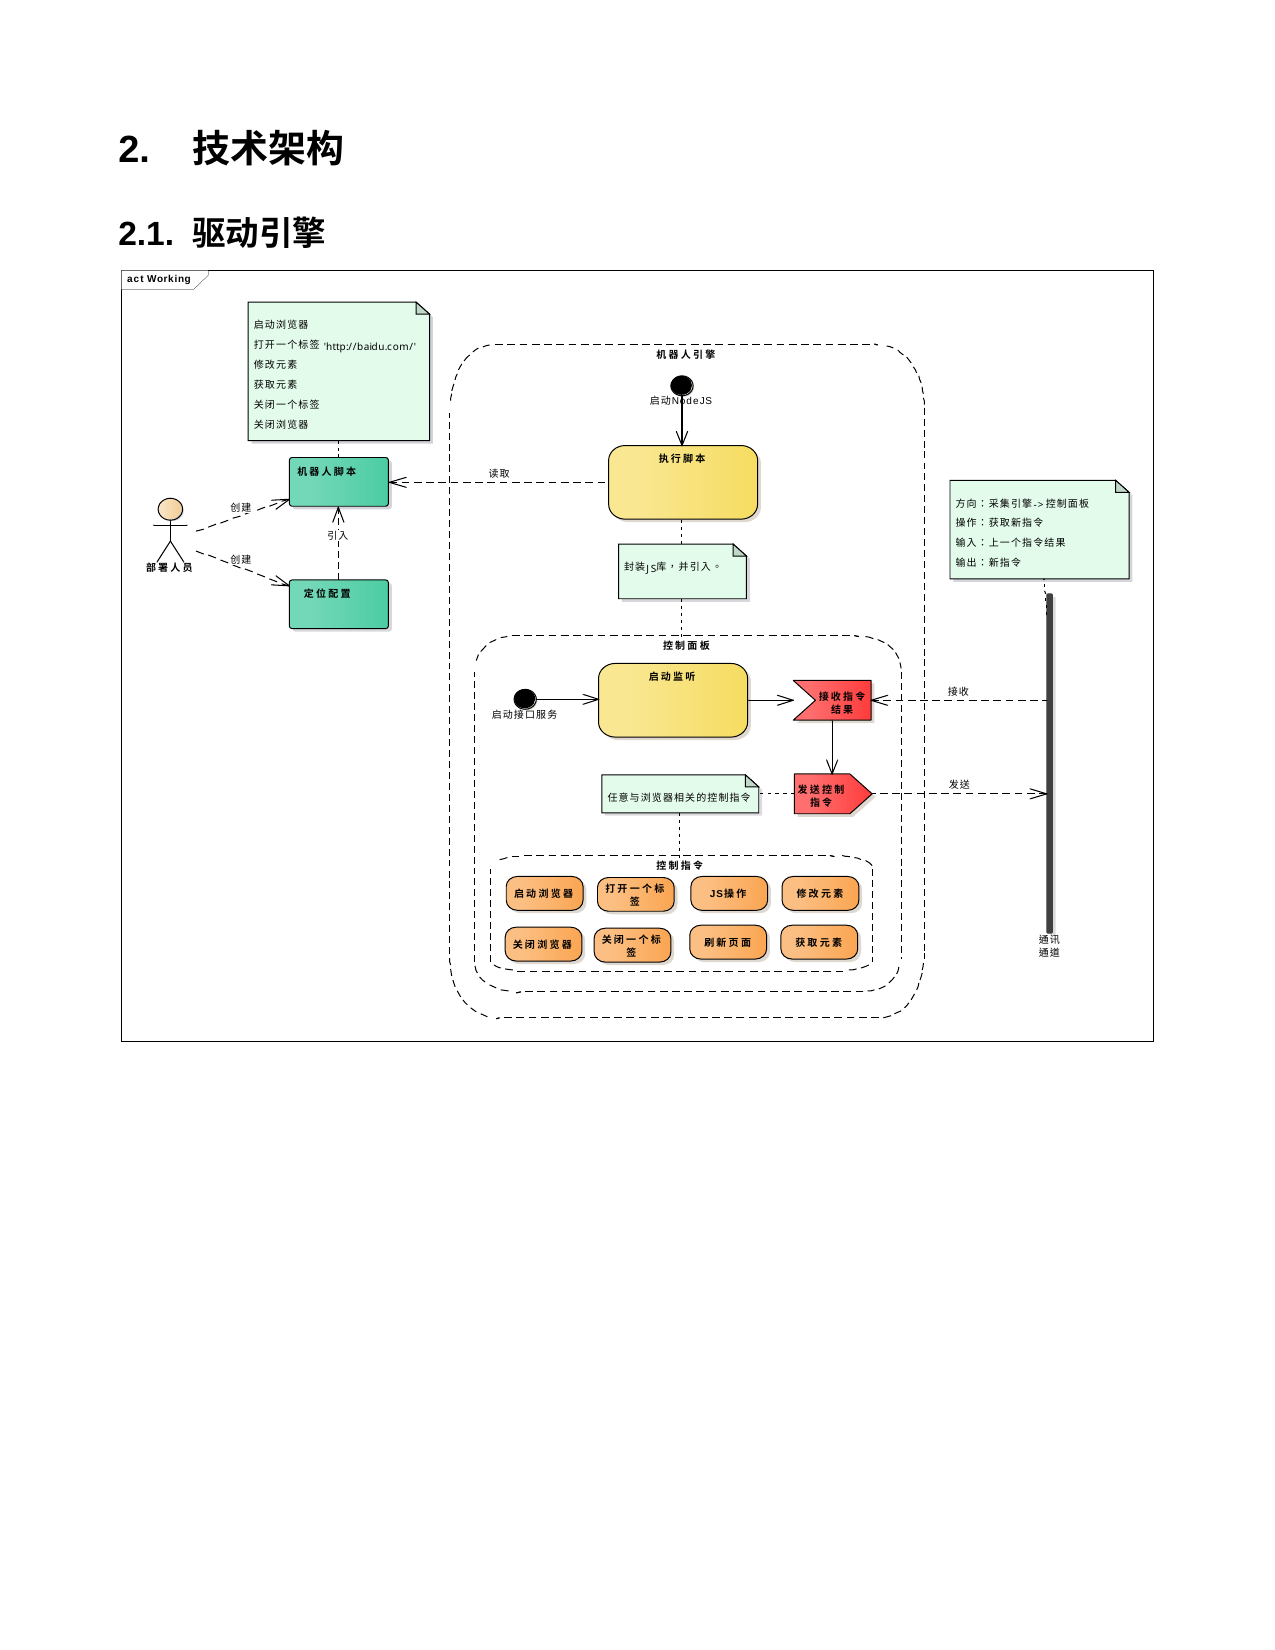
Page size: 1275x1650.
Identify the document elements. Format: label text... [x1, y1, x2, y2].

subtitle 技术架构 [118, 118, 1168, 173]
subtitle 驱动引擎 [118, 206, 1168, 255]
